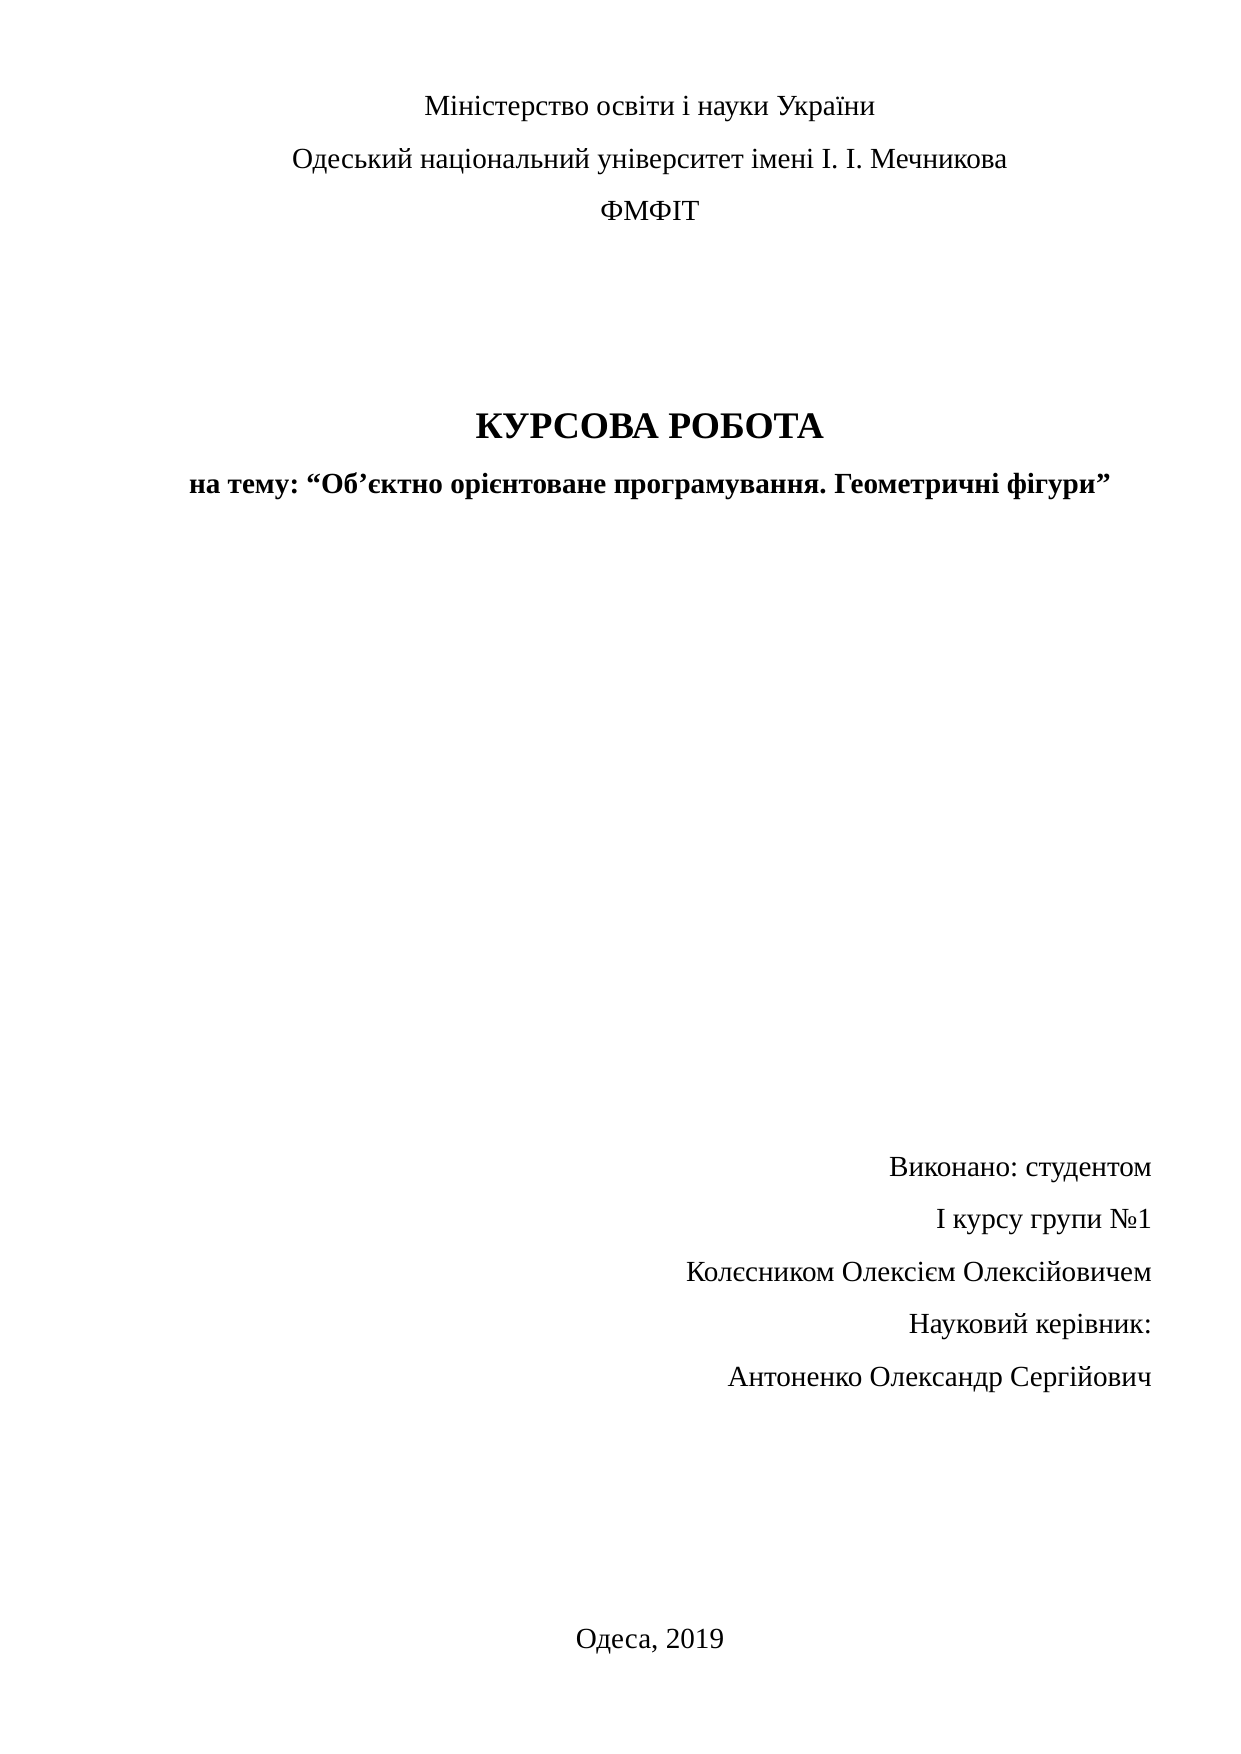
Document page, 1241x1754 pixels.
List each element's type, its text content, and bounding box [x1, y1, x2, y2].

text Одеський національний університет імені І. І. Мечникова [148, 141, 1152, 174]
text ФМФІТ [148, 193, 1152, 227]
text І курсу групи №1 [148, 1201, 1152, 1235]
text Одеса, 2019 [148, 1621, 1152, 1655]
text Науковий керівник: [148, 1306, 1152, 1340]
text КУРСОВА РОБОТА [148, 403, 1152, 447]
text на тему: “Об’єктно орієнтоване програмування. Геометричні фігури” [148, 466, 1152, 500]
text Виконано: студентом [148, 1149, 1152, 1182]
text Колєсником Олексієм Олексійовичем [148, 1254, 1152, 1287]
text Антоненко Олександр Сергійович [148, 1359, 1152, 1392]
text Міністерство освіти і науки України [148, 88, 1152, 122]
